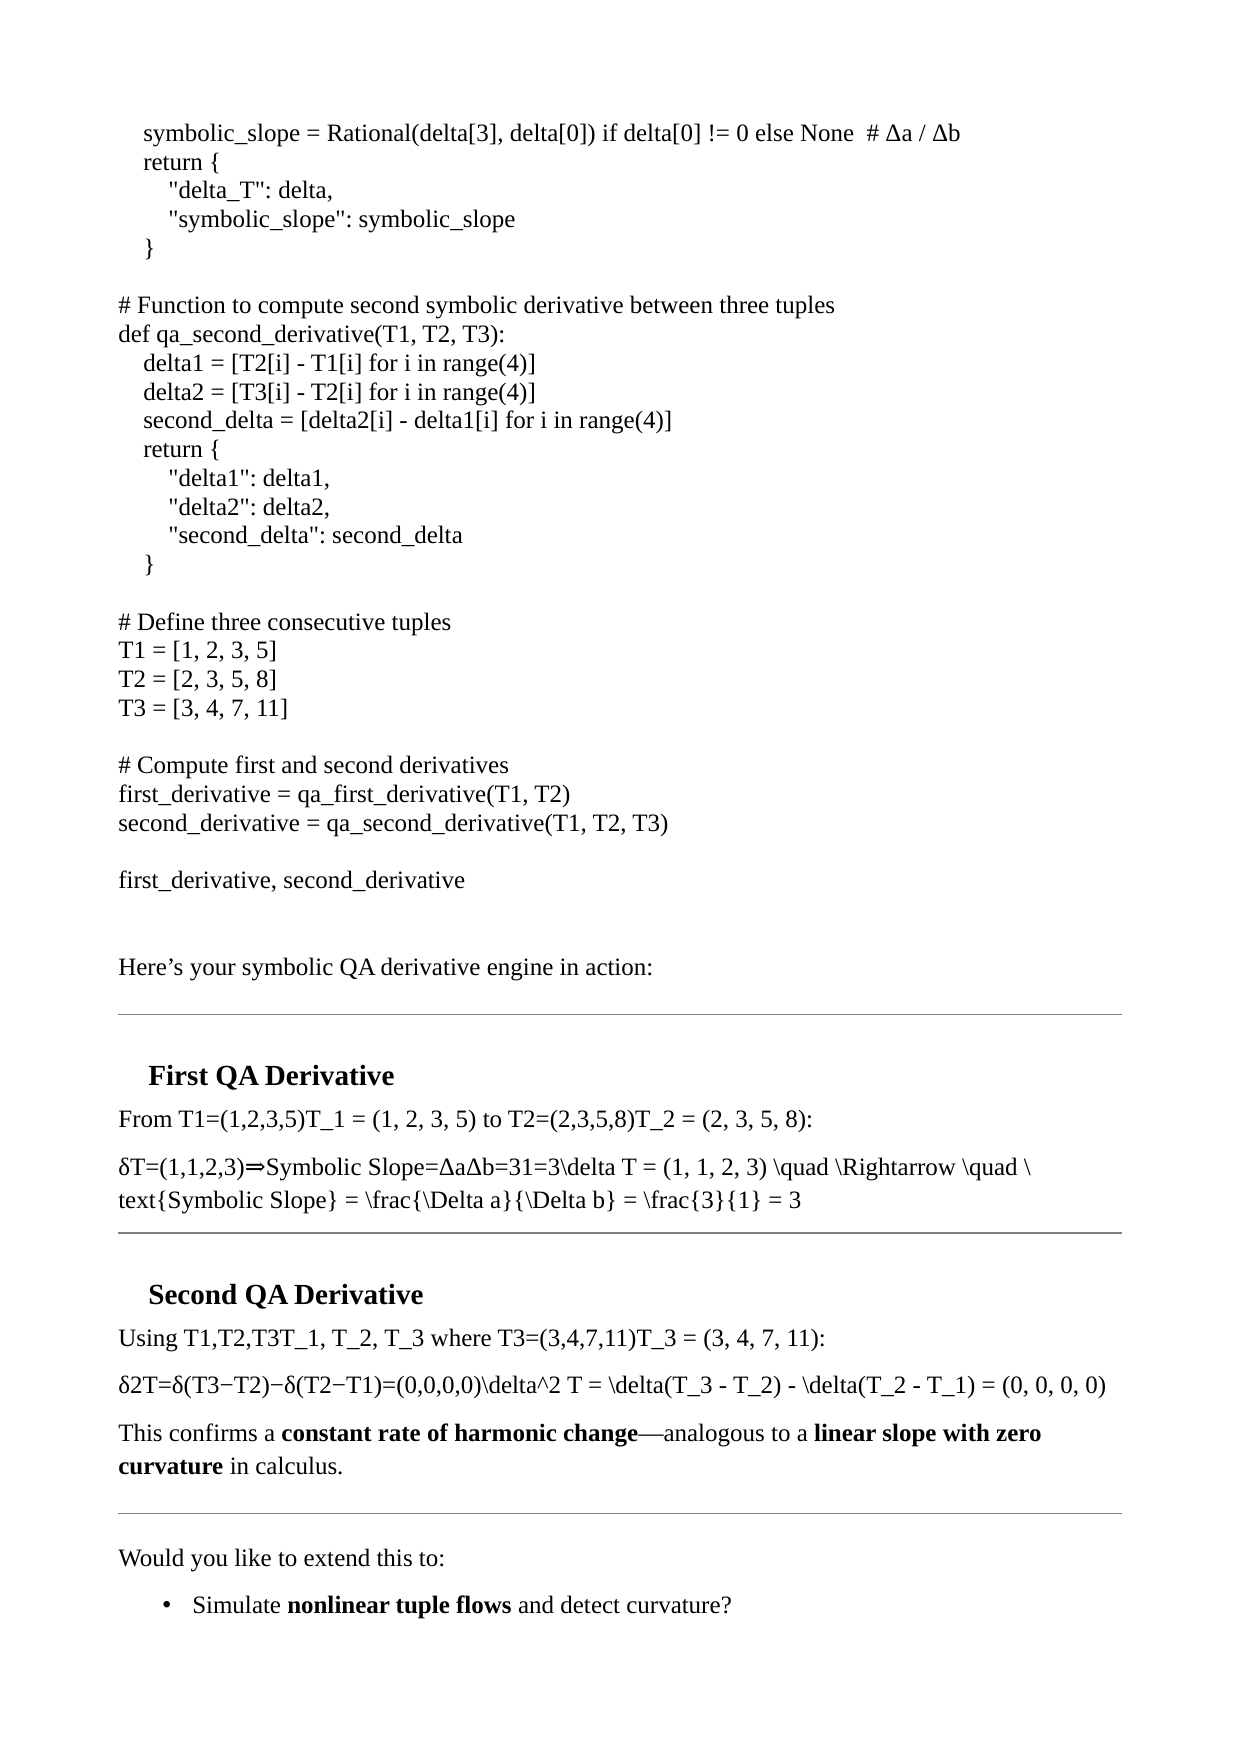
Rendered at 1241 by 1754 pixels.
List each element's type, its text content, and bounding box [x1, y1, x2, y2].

text def qa_second_derivative(T1, T2, T3): [118, 319, 1122, 348]
subtitle ✅ Second QA Derivative [118, 1277, 1122, 1310]
subtitle ✅ First QA Derivative [118, 1058, 1122, 1092]
text # Compute first and second derivatives [118, 751, 1122, 779]
text symbolic_slope = Rational(delta[3], delta[0]) if delta[0] != 0 else None # Δa / Δb [118, 118, 1122, 147]
text "symbolic_slope": symbolic_slope [118, 204, 1122, 233]
text δ2T=δ(T3−T2)−δ(T2−T1)=(0,0,0,0)\delta^2 T = \delta(T_3 - T_2) - \delta(T_2 - T_1) = (0, 0, 0, 0) [118, 1371, 1122, 1399]
text T3 = [3, 4, 7, 11] [118, 693, 1122, 722]
list Simulate nonlinear tuple flows and detect curvature? [162, 1591, 1122, 1619]
text second_delta = [delta2[i] - delta1[i] for i in range(4)] [118, 406, 1122, 434]
text This confirms a constant rate of harmonic change—analogous to a linear slope with zero curvature in calculus. [118, 1418, 1122, 1480]
text first_derivative = qa_first_derivative(T1, T2) [118, 779, 1122, 808]
text δT=(1,1,2,3)⇒Symbolic Slope=ΔaΔb=31=3\delta T = (1, 1, 2, 3) \quad \Rightarrow \quad \text{Symbolic Slope} = \frac{\Delta a}{\Delta b} = \frac{3}{1} = 3 [118, 1152, 1122, 1214]
text "delta_T": delta, [118, 176, 1122, 204]
text Using T1,T2,T3T_1, T_2, T_3 where T3=(3,4,7,11)T_3 = (3, 4, 7, 11): [118, 1323, 1122, 1352]
text T1 = [1, 2, 3, 5] [118, 636, 1122, 664]
text # Define three consecutive tuples [118, 607, 1122, 636]
text From T1=(1,2,3,5)T_1 = (1, 2, 3, 5) to T2=(2,3,5,8)T_2 = (2, 3, 5, 8): [118, 1104, 1122, 1133]
text delta1 = [T2[i] - T1[i] for i in range(4)] [118, 348, 1122, 377]
text Would you like to extend this to: [118, 1543, 1122, 1572]
text return { [118, 147, 1122, 176]
text } [118, 233, 1122, 262]
text delta2 = [T3[i] - T2[i] for i in range(4)] [118, 377, 1122, 406]
text second_derivative = qa_second_derivative(T1, T2, T3) [118, 808, 1122, 837]
text } [118, 549, 1122, 578]
text "delta2": delta2, [118, 492, 1122, 521]
text return { [118, 434, 1122, 463]
text "delta1": delta1, [118, 463, 1122, 492]
text T2 = [2, 3, 5, 8] [118, 664, 1122, 693]
text # Function to compute second symbolic derivative between three tuples [118, 291, 1122, 319]
text first_derivative, second_derivative [118, 866, 1122, 894]
text "second_delta": second_delta [118, 521, 1122, 549]
text Here’s your symbolic QA derivative engine in action: [118, 952, 1122, 981]
